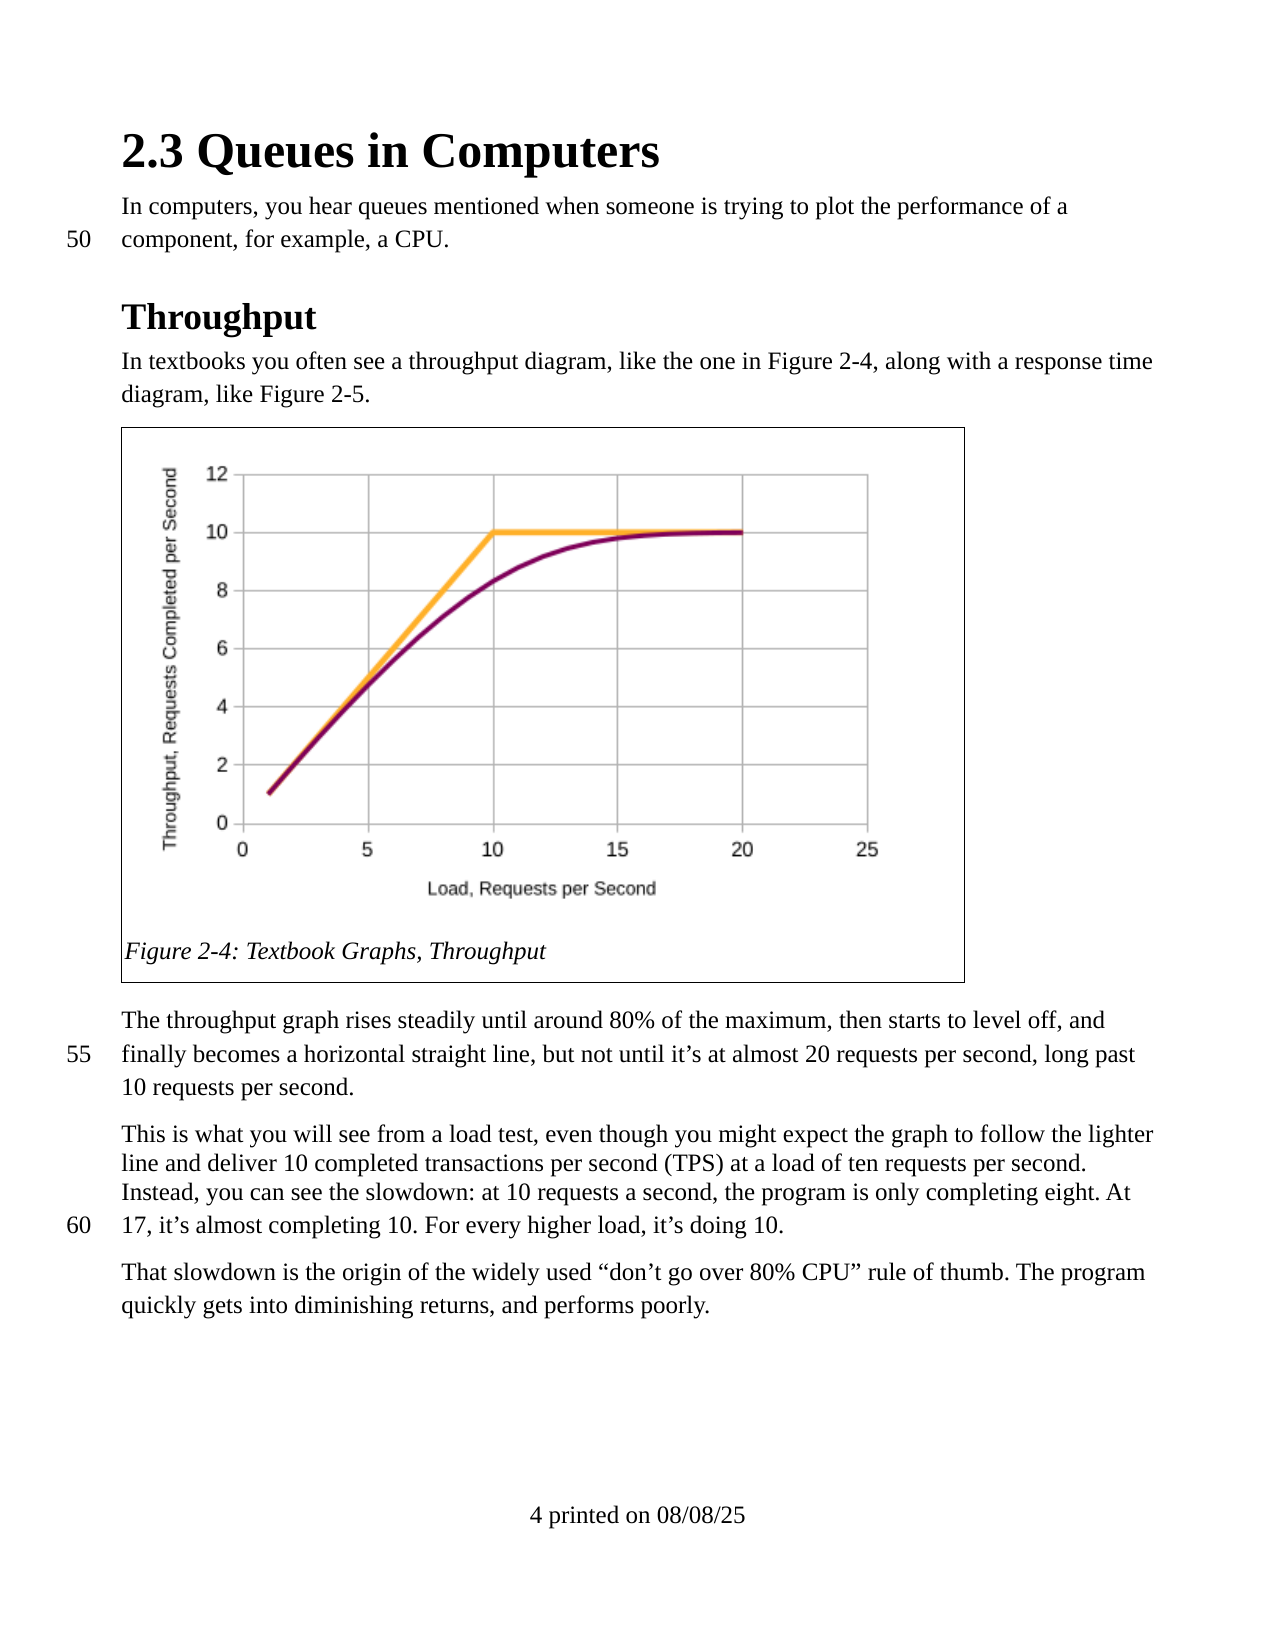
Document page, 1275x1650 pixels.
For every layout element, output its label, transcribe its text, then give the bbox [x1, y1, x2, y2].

text This is what you will see from a load test, even though you might expect the graph to follow the lighter line and deliver 10 completed transactions per second (TPS) at a load of ten requests per second. [121, 1119, 1154, 1177]
subtitle 2.3 Queues in Computers [121, 121, 1154, 179]
text Figure 2-4: Textbook Graphs, Throughput [124, 442, 961, 965]
text That slowdown is the origin of the widely used “don’t go over 80% CPU” rule of thumb. The program quickly gets into diminishing returns, and performs poorly. [121, 1257, 1154, 1319]
subtitle Throughput [121, 295, 1154, 338]
text The throughput graph rises steadily until around 80% of the maximum, then starts to level off, and finally becomes a horizontal straight line, but not until it’s at almost 20 requests per second, long past 10 requests per second. [121, 427, 1154, 1100]
text Instead, you can see the slowdown: at 10 requests a second, the program is only completing eight. At 17, it’s almost completing 10. For every higher load, it’s doing 10. [121, 1177, 1154, 1238]
text In textbooks you often see a throughput diagram, like the one in Figure 2-4, along with a response time diagram, like Figure 2-5. [121, 346, 1154, 408]
text In computers, you hear queues mentioned when someone is trying to plot the performance of a component, for example, a CPU. [121, 191, 1154, 253]
picture [132, 443, 900, 924]
